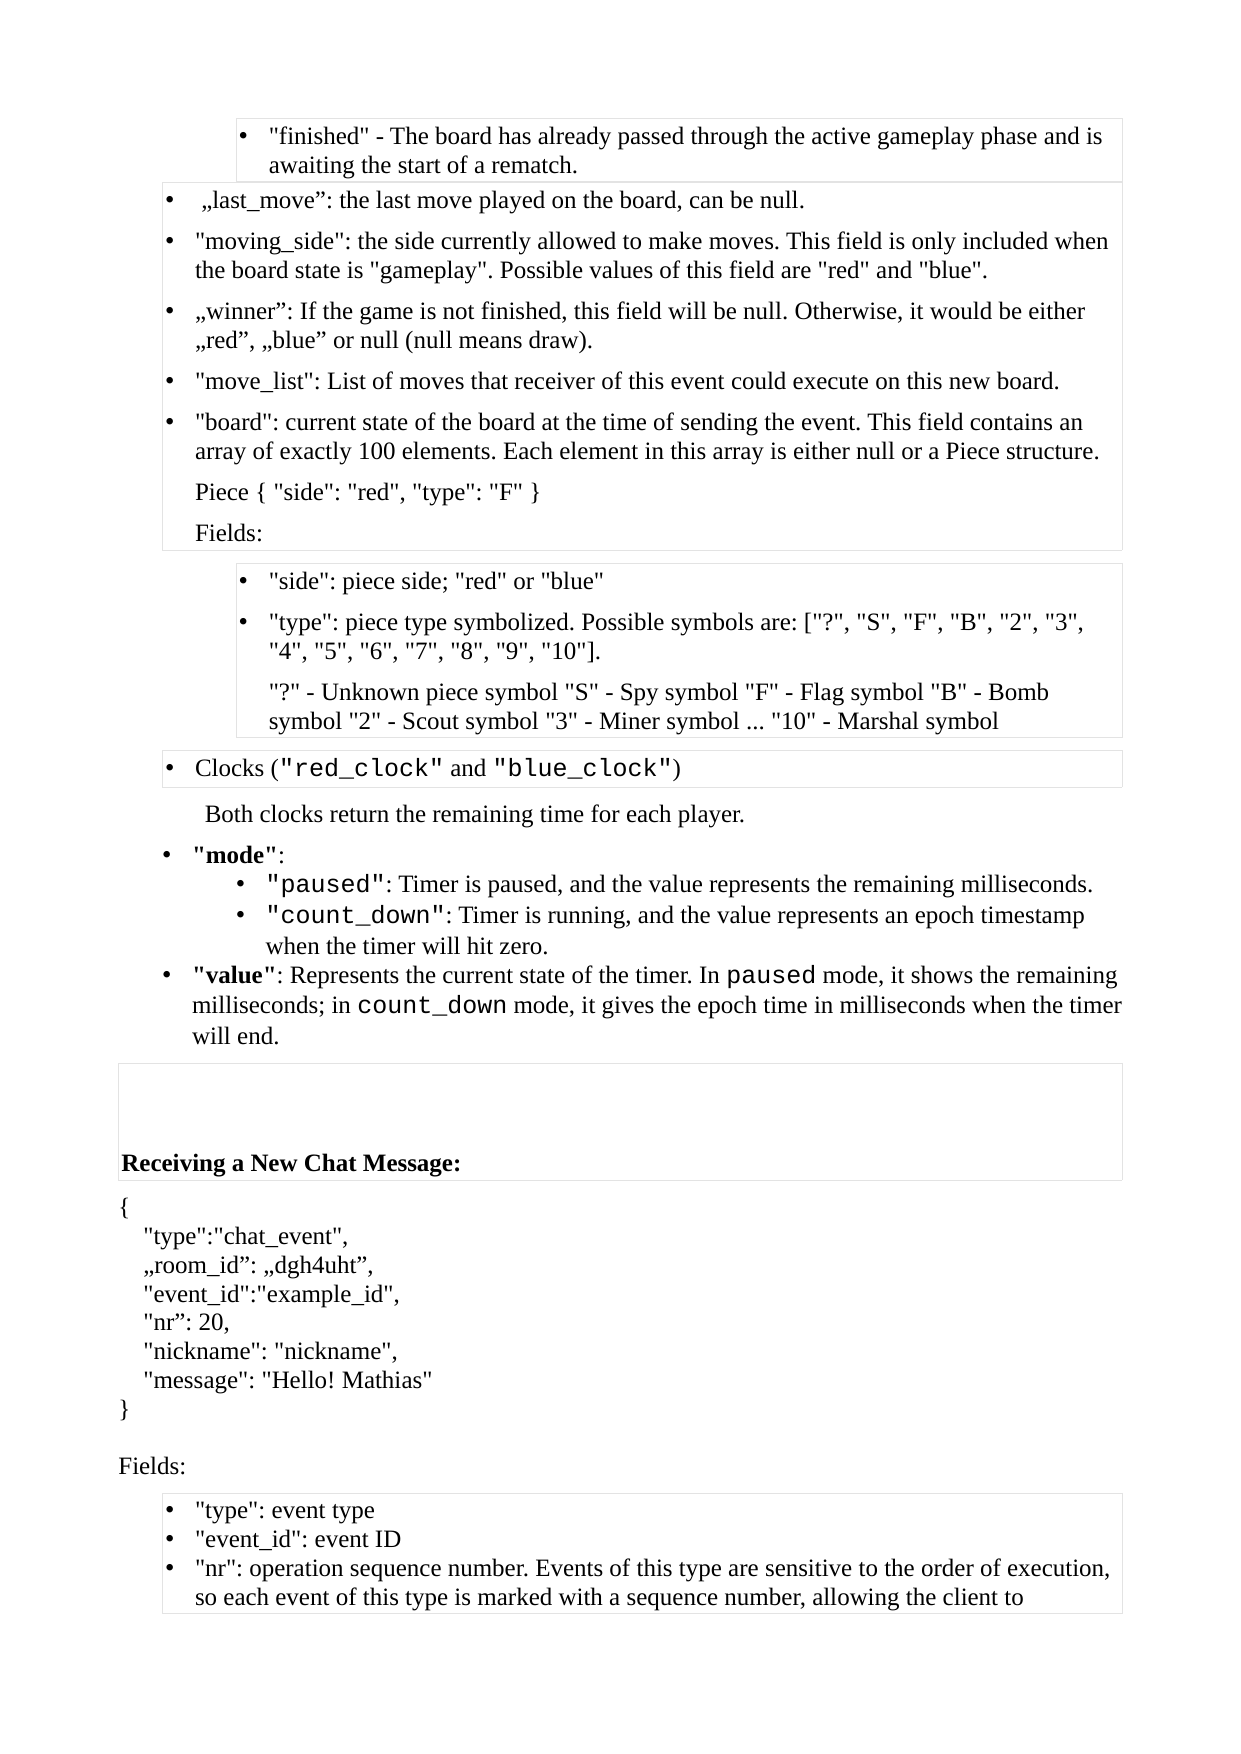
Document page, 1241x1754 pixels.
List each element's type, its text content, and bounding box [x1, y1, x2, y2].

list "move_list": List of moves that receiver of this event could execute on this new board. [163, 363, 1122, 395]
list "count_down": Timer is running, and the value represents an epoch timestamp when the timer will hit zero. [236, 900, 1122, 960]
list "paused": Timer is paused, and the value represents the remaining milliseconds. [236, 869, 1122, 900]
list "mode": [162, 841, 1122, 869]
text "event_id":"example_id", [118, 1279, 1122, 1307]
list "type": event type [163, 1494, 1122, 1521]
list "moving_side": the side currently allowed to make moves. This field is only included when the board state is "gameplay". Possible values of this field are "red" and "blue". [163, 223, 1122, 283]
list "type": piece type symbolized. Possible symbols are: ["?", "S", "F", "B", "2", "3", "4", "5", "6", "7", "8", "9", "10"]. [237, 604, 1122, 664]
text "type":"chat_event", [118, 1221, 1122, 1250]
list "finished" - The board has already passed through the active gameplay phase and is awaiting the start of a rematch. [237, 119, 1122, 181]
text Fields: [118, 1451, 1122, 1480]
text Both clocks return the remaining time for each player. [118, 799, 1122, 828]
text "nr”: 20, [118, 1307, 1122, 1336]
text "nickname": "nickname", [118, 1336, 1122, 1365]
list "side": piece side; "red" or "blue" [237, 564, 1122, 594]
list „last_move”: the last move played on the board, can be null. [163, 183, 1122, 213]
text Receiving a New Chat Message: [119, 1145, 1122, 1180]
list "event_id": event ID [163, 1521, 1122, 1550]
list "nr": operation sequence number. Events of this type are sensitive to the order of execution, so each event of this type is marked with a sequence number, allowing the client to [163, 1550, 1122, 1613]
text „room_id”: „dgh4uht”, [118, 1250, 1122, 1279]
list „winner”: If the game is not finished, this field will be null. Otherwise, it would be either „red”, „blue” or null (null means draw). [163, 293, 1122, 353]
text { [118, 1192, 1122, 1221]
list Piece { "side": "red", "type": "F" } [163, 474, 1122, 506]
text } [118, 1394, 1122, 1422]
text "message": "Hello! Mathias" [118, 1365, 1122, 1394]
list Fields: [163, 515, 1122, 550]
list Clocks ("red_clock" and "blue_clock") [163, 751, 1122, 787]
list "?" - Unknown piece symbol "S" - Spy symbol "F" - Flag symbol "B" - Bomb symbol "2" - Scout symbol "3" - Miner symbol ... "10" - Marshal symbol [237, 674, 1122, 737]
list "value": Represents the current state of the timer. In paused mode, it shows the remaining milliseconds; in count_down mode, it gives the epoch time in milliseconds when the timer will end. [162, 960, 1122, 1050]
list "board": current state of the board at the time of sending the event. This field contains an array of exactly 100 elements. Each element in this array is either null or a Piece structure. [163, 404, 1122, 465]
